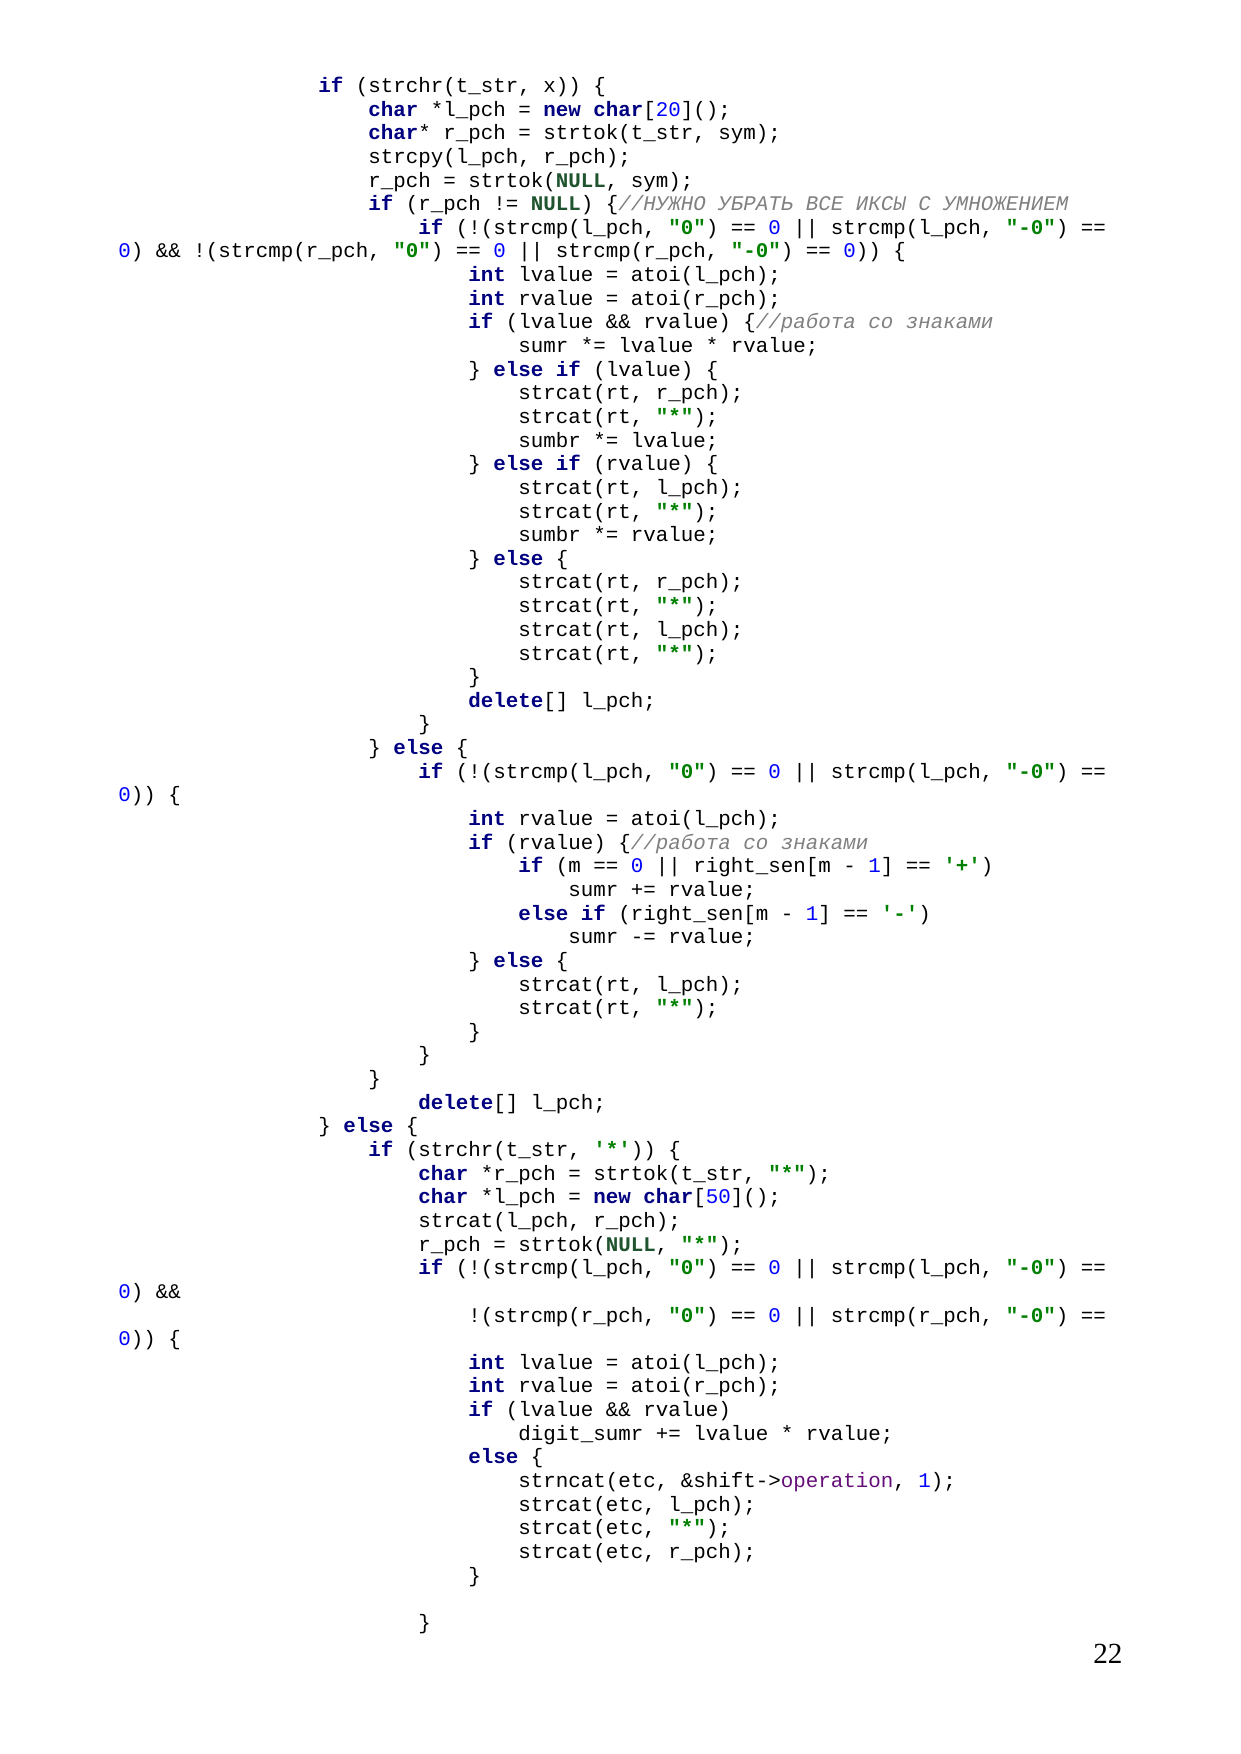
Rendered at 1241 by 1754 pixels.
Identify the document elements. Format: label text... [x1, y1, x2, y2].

text if (strchr(t_str, x)) { char *l_pch = new char[20](); char* r_pch = strtok(t_str, sym); strcpy(l_pch, r_pch); r_pch = strtok(NULL, sym); if (r_pch != NULL) {//НУЖНО УБРАТЬ ВСЕ ИКСЫ С УМНОЖЕНИЕМ if (!(strcmp(l_pch, "0") == 0 || strcmp(l_pch, "-0") == 0) && !(strcmp(r_pch, "0") == 0 || strcmp(r_pch, "-0") == 0)) { int lvalue = atoi(l_pch); int rvalue = atoi(r_pch); if (lvalue && rvalue) {//работа со знаками sumr *= lvalue * rvalue; } else if (lvalue) { strcat(rt, r_pch); strcat(rt, "*"); sumbr *= lvalue; } else if (rvalue) { strcat(rt, l_pch); strcat(rt, "*"); sumbr *= rvalue; } else { strcat(rt, r_pch); strcat(rt, "*"); strcat(rt, l_pch); strcat(rt, "*"); } delete[] l_pch; } } else { if (!(strcmp(l_pch, "0") == 0 || strcmp(l_pch, "-0") == 0)) { int rvalue = atoi(l_pch); if (rvalue) {//работа со знаками if (m == 0 || right_sen[m - 1] == '+') sumr += rvalue; else if (right_sen[m - 1] == '-') sumr -= rvalue; } else { strcat(rt, l_pch); strcat(rt, "*"); } } } delete[] l_pch; } else { if (strchr(t_str, '*')) { char *r_pch = strtok(t_str, "*"); char *l_pch = new char[50](); strcat(l_pch, r_pch); r_pch = strtok(NULL, "*"); if (!(strcmp(l_pch, "0") == 0 || strcmp(l_pch, "-0") == 0) && !(strcmp(r_pch, "0") == 0 || strcmp(r_pch, "-0") == 0)) { int lvalue = atoi(l_pch); int rvalue = atoi(r_pch); if (lvalue && rvalue) digit_sumr += lvalue * rvalue; else { strncat(etc, &shift->operation, 1); strcat(etc, l_pch); strcat(etc, "*"); strcat(etc, r_pch); } } [118, 75, 1122, 1636]
